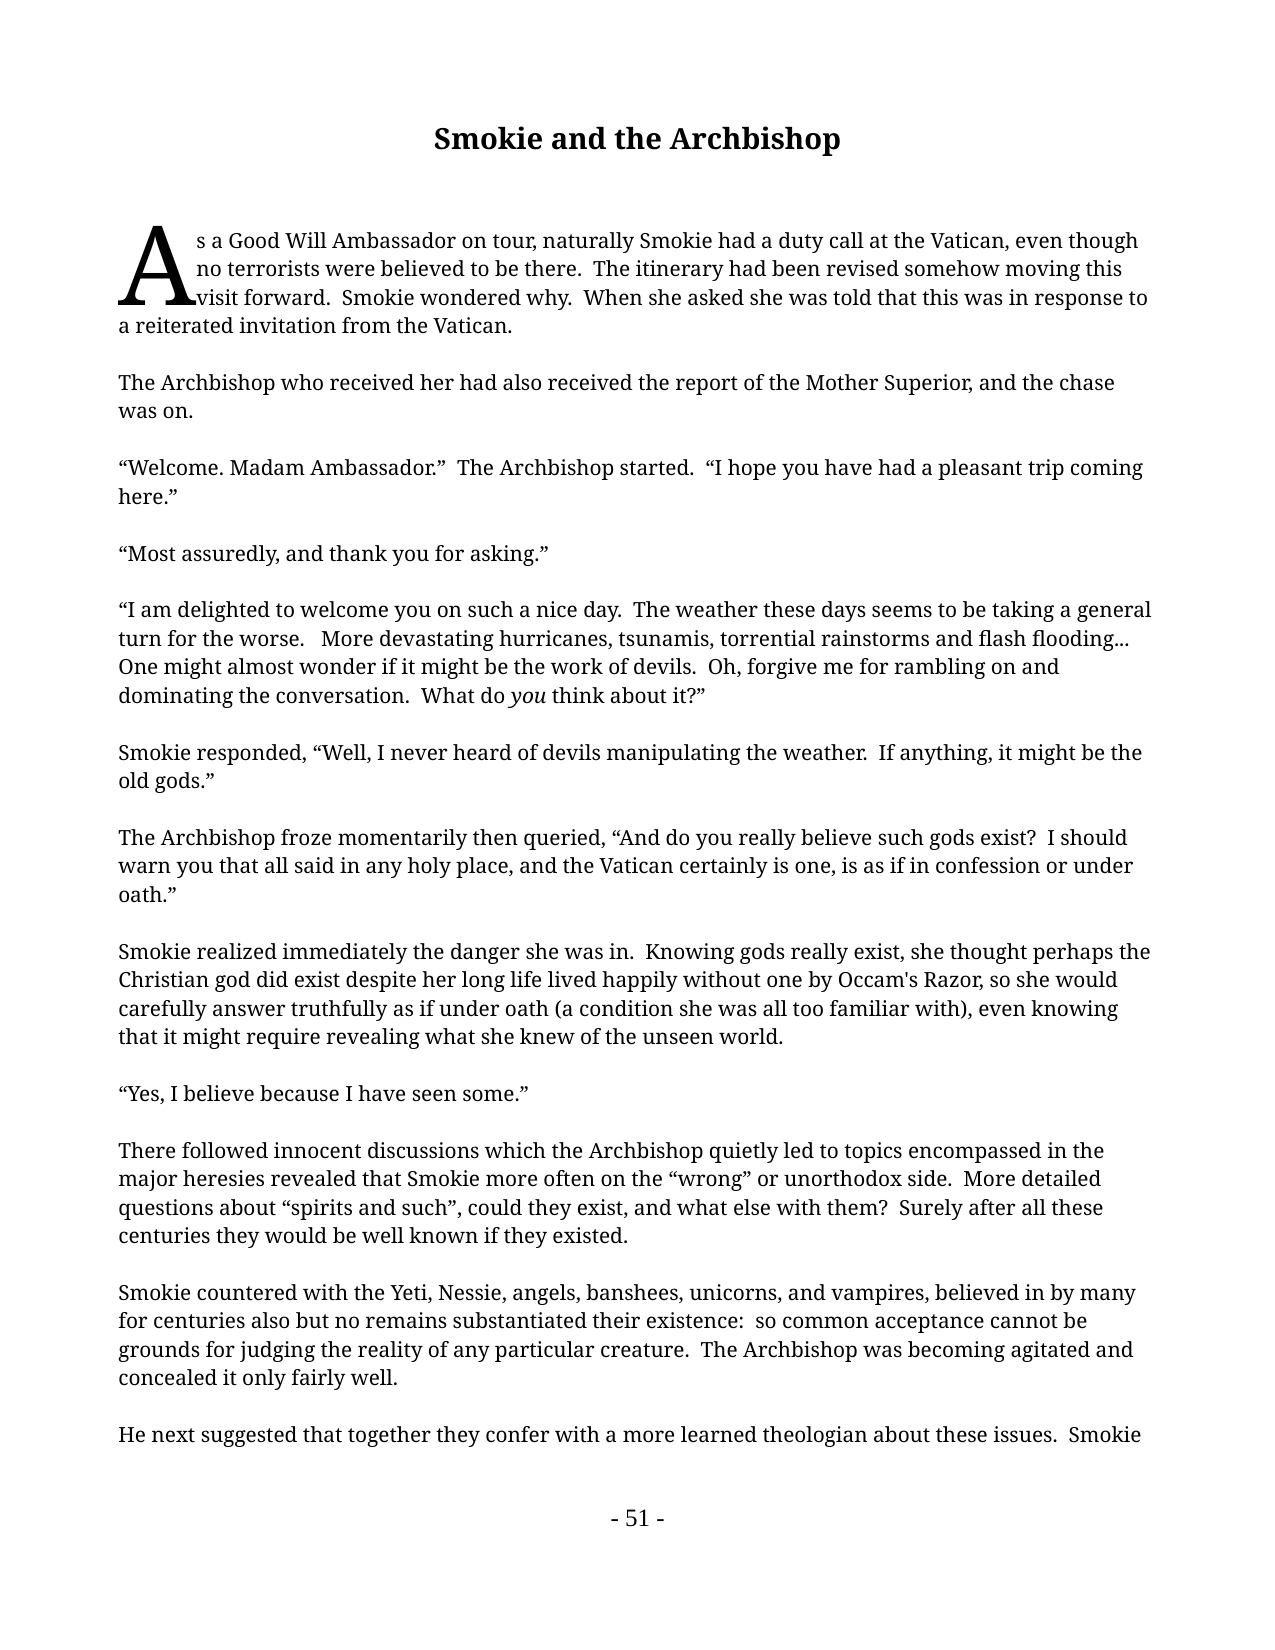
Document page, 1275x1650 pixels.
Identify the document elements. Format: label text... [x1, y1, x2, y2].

text The Archbishop who received her had also received the report of the Mother Superior, and the chase was on. [118, 368, 1157, 425]
text He next suggested that together they confer with a more learned theologian about these issues. Smokie [118, 1420, 1157, 1449]
text The Archbishop froze momentarily then queried, “And do you really believe such gods exist? I should warn you that all said in any holy place, and the Vatican certainly is one, is as if in confession or under oath.” [118, 823, 1157, 908]
text “Yes, I believe because I have seen some.” [118, 1079, 1157, 1136]
text “I am delighted to welcome you on such a nice day. The weather these days seems to be taking a general turn for the worse. More devastating hurricanes, tsunamis, torrential rainstorms and flash flooding... One might almost wonder if it might be the work of devils. Oh, forgive me for rambling on and dominating the conversation. What do you think about it?” [118, 596, 1157, 709]
text Smokie and the Archbishop [118, 118, 1157, 158]
text Smokie responded, “Well, I never heard of devils manipulating the weather. If anything, it might be the old gods.” [118, 738, 1157, 795]
text As a Good Will Ambassador on tour, naturally Smokie had a duty call at the Vatican, even though no terrorists were believed to be there. The itinerary had been revised somehow moving this visit forward. Smokie wondered why. When she asked she was told that this was in response to a reiterated invitation from the Vatican. [118, 226, 1157, 340]
text “Welcome. Madam Ambassador.” The Archbishop started. “I hope you have had a pleasant trip coming here.” [118, 453, 1157, 510]
text Smokie realized immediately the danger she was in. Knowing gods really exist, she thought perhaps the Christian god did exist despite her long life lived happily without one by Occam's Razor, so she would carefully answer truthfully as if under oath (a condition she was all too familiar with), even knowing that it might require revealing what she knew of the unseen world. [118, 937, 1157, 1051]
text There followed innocent discussions which the Archbishop quietly led to topics encompassed in the major heresies revealed that Smokie more often on the “wrong” or unorthodox side. More detailed questions about “spirits and such”, could they exist, and what else with them? Surely after all these centuries they would be well known if they existed. [118, 1136, 1157, 1250]
text Smokie countered with the Yeti, Nessie, angels, banshees, unicorns, and vampires, believed in by many for centuries also but no remains substantiated their existence: so common acceptance cannot be grounds for judging the reality of any particular creature. The Archbishop was becoming agitated and concealed it only fairly well. [118, 1278, 1157, 1392]
text “Most assuredly, and thank you for asking.” [118, 539, 1157, 567]
